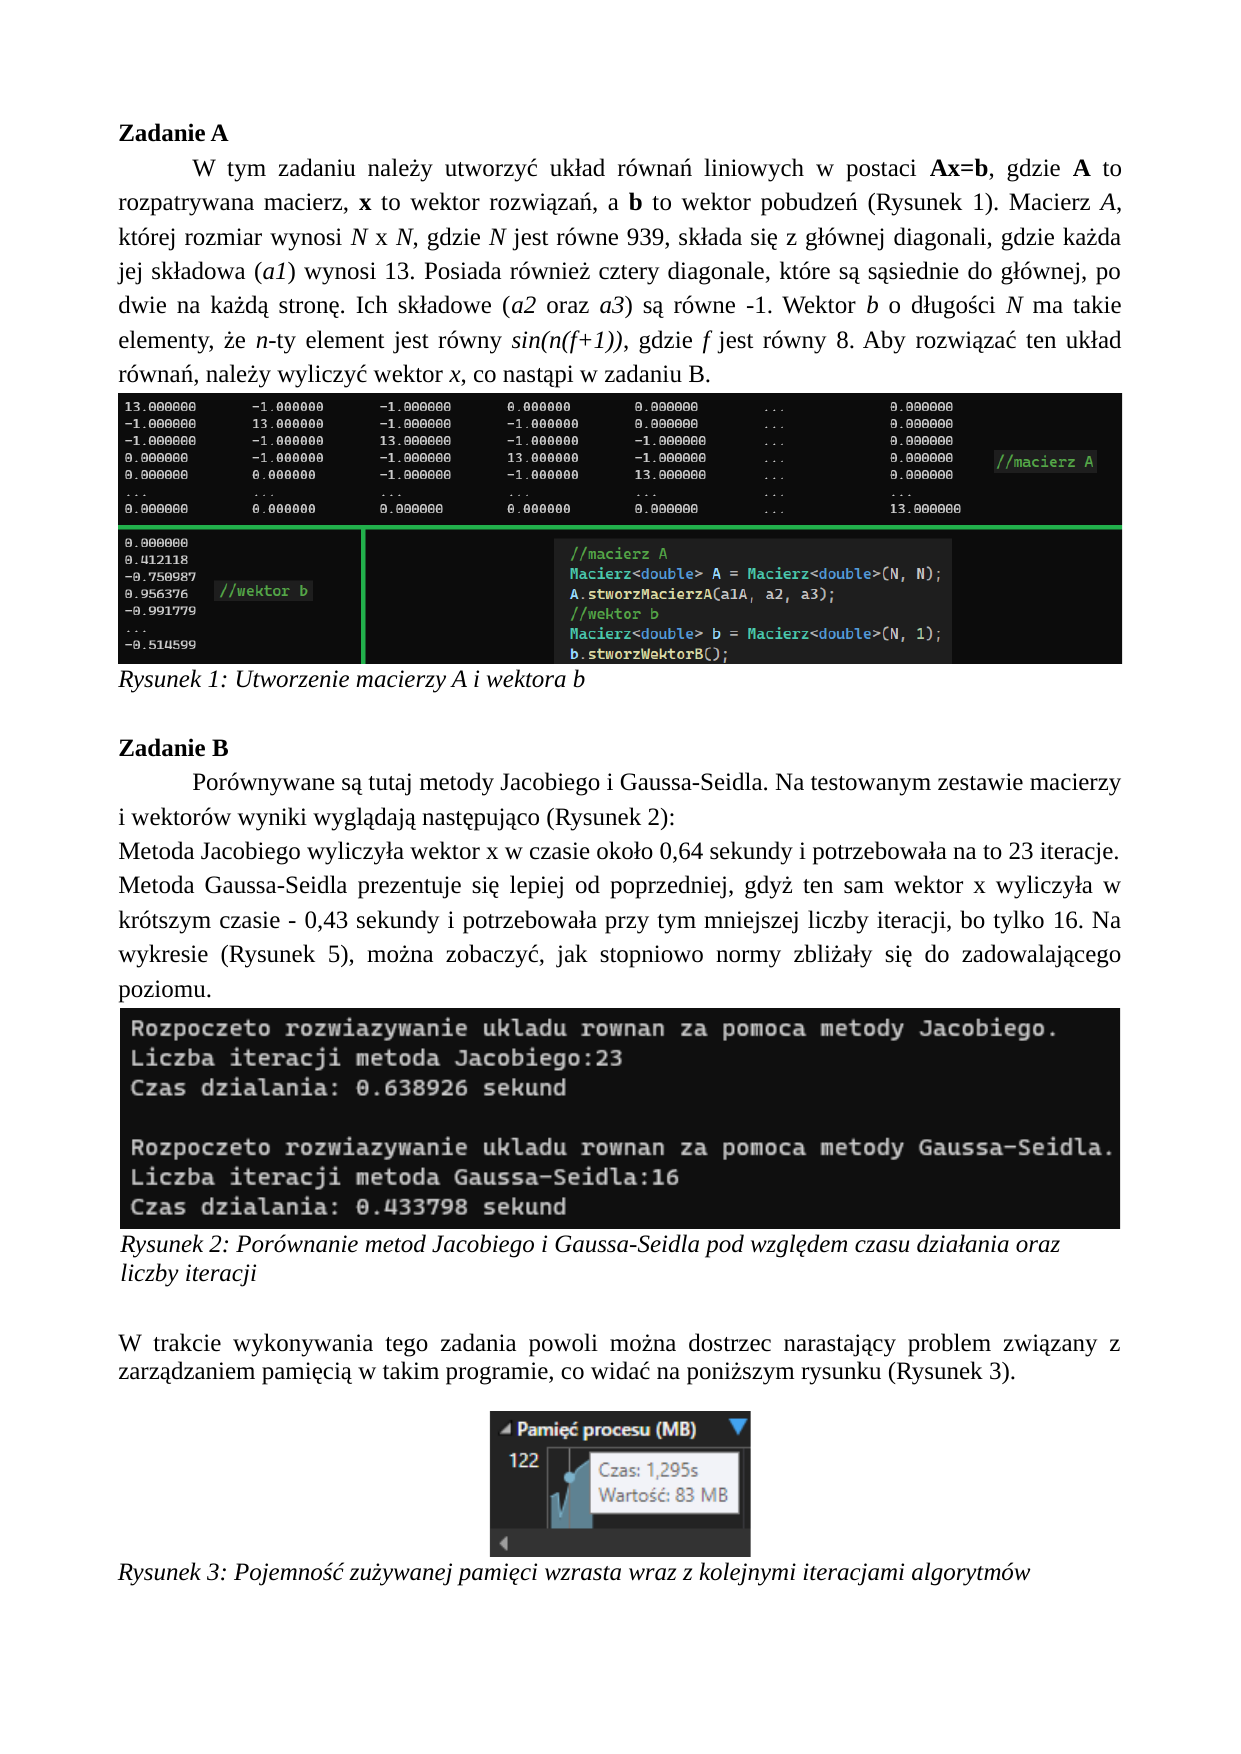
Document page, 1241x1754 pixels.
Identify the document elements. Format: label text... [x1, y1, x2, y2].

text Rysunek 1: Utworzenie macierzy A i wektora b [118, 664, 1122, 692]
text Rysunek 3: Pojemność zużywanej pamięci wzrasta wraz z kolejnymi iteracjami algorytmów [118, 1424, 1123, 1586]
text Zadanie B [118, 733, 1122, 761]
text W trakcie wykonywania tego zadania powoli można dostrzec narastający problem związany z zarządzaniem pamięcią w takim programie, co widać na poniższym rysunku (Rysunek 3). [118, 1328, 1122, 1385]
text Porównywane są tutaj metody Jacobiego i Gaussa-Seidla. Na testowanym zestawie macierzy i wektorów wyniki wyglądają następująco (Rysunek 2): [118, 767, 1122, 830]
text W tym zadaniu należy utworzyć układ równań liniowych w postaci Ax=b, gdzie A to rozpatrywana macierz, x to wektor rozwiązań, a b to wektor pobudzeń (Rysunek 1). Macierz A, której rozmiar wynosi N x N, gdzie N jest równe 939, składa się z głównej diagonali, gdzie każda jej składowa (a1) wynosi 13. Posiada również cztery diagonale, które są sąsiednie do głównej, po dwie na każdą stronę. Ich składowe (a2 oraz a3) są równe -1. Wektor b o długości N ma takie elementy, że n-ty element jest równy sin(n(f+1)), gdzie f jest równy 8. Aby rozwiązać ten układ równań, należy wyliczyć wektor x, co nastąpi w zadaniu B. [118, 153, 1122, 388]
text Rysunek 2: Porównanie metod Jacobiego i Gaussa-Seidla pod względem czasu działania oraz liczby iteracji [120, 1229, 1120, 1286]
picture [120, 1008, 1121, 1229]
picture [489, 1411, 751, 1557]
text Zadanie A [118, 118, 1122, 147]
text Metoda Jacobiego wyliczyła wektor x w czasie około 0,64 sekundy i potrzebowała na to 23 iteracje. [118, 836, 1122, 865]
text Metoda Gaussa-Seidla prezentuje się lepiej od poprzedniej, gdyż ten sam wektor x wyliczyła w krótszym czasie - 0,43 sekundy i potrzebowała przy tym mniejszej liczby iteracji, bo tylko 16. Na wykresie (Rysunek 5), można zobaczyć, jak stopniowo normy zbliżały się do zadowalającego poziomu. [118, 871, 1122, 1003]
